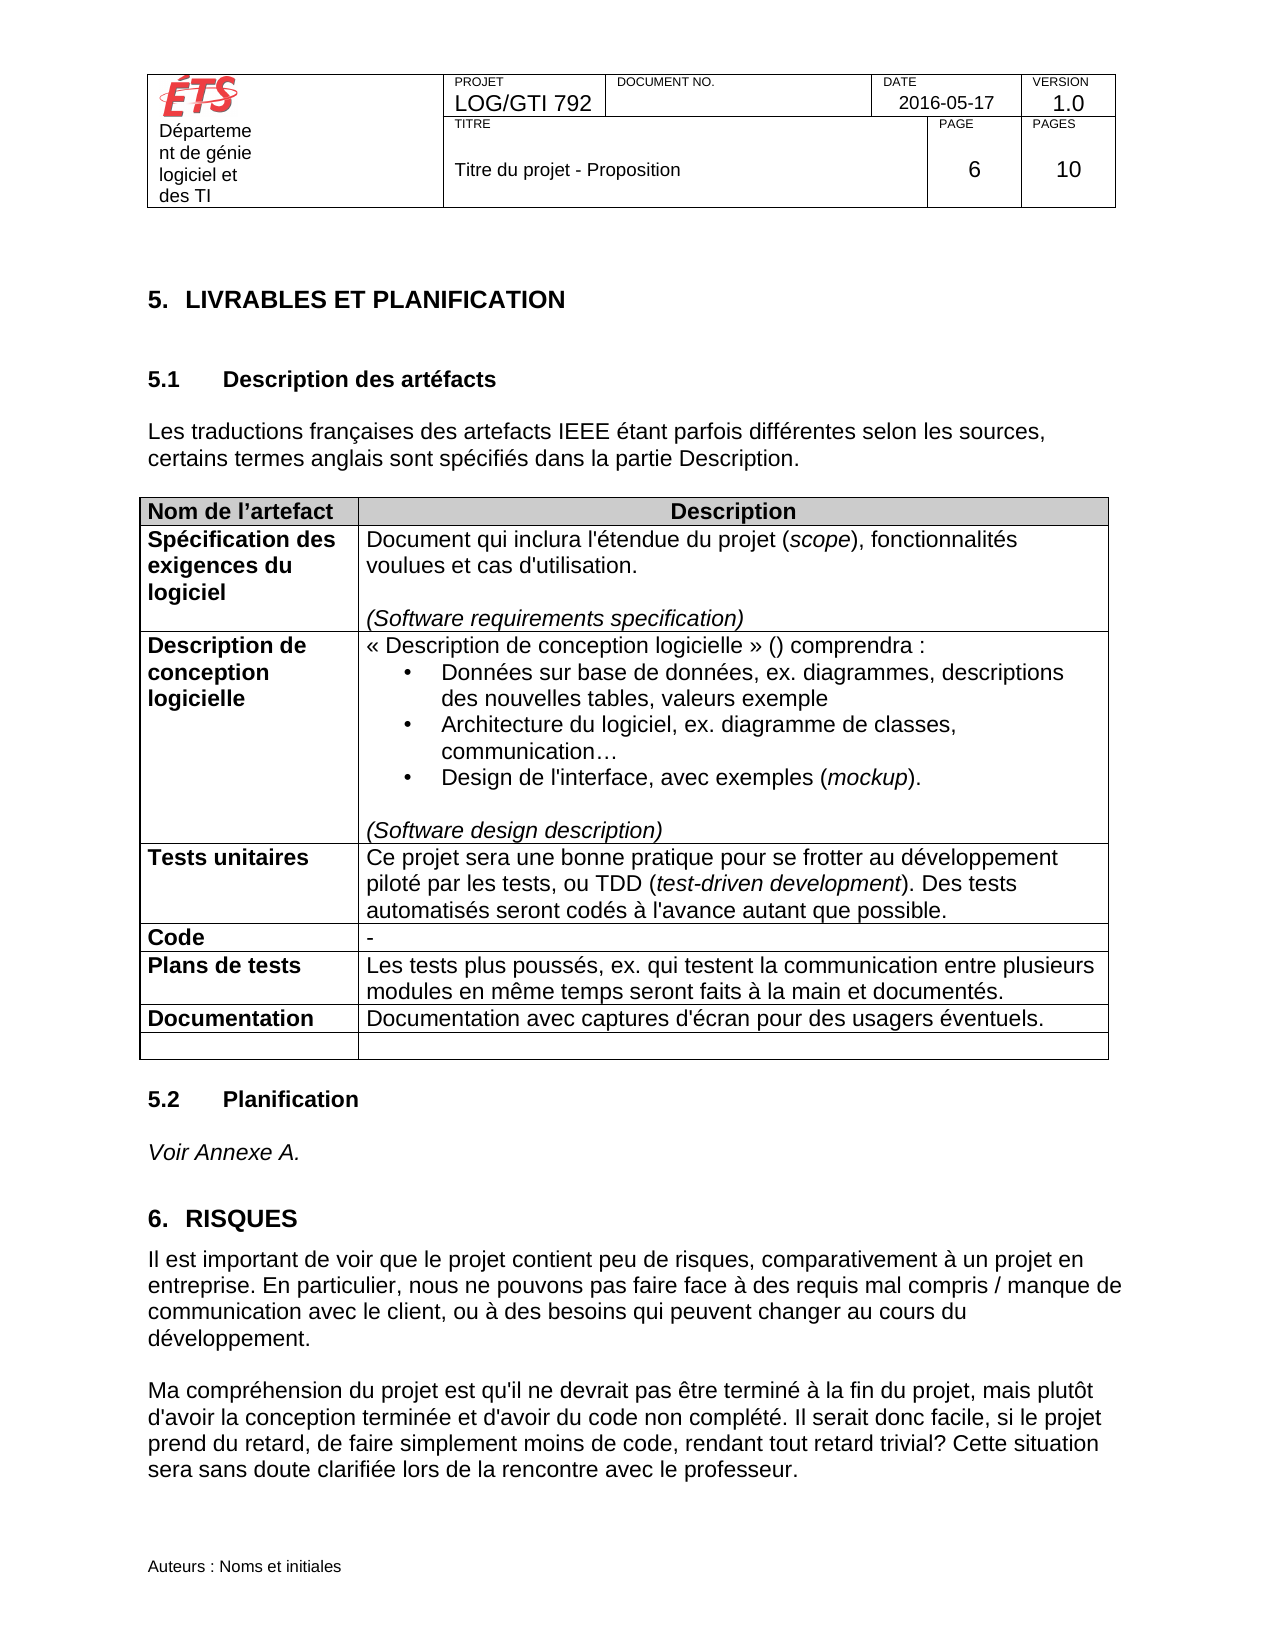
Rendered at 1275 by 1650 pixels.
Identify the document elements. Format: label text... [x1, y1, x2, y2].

text Les traductions françaises des artefacts IEEE étant parfois différentes selon les sources, certains termes anglais sont spécifiés dans la partie Description. [148, 418, 1127, 471]
subtitle Planification [148, 1086, 1127, 1113]
table_cell Description de conception logicielle [141, 632, 358, 843]
table_cell Documentation avec captures d'écran pour des usagers éventuels. [359, 1005, 1108, 1032]
subtitle Risques [148, 1204, 1127, 1233]
text Voir Annexe A. [148, 1139, 1127, 1166]
table_cell - [359, 924, 1108, 951]
subtitle Description des artéfacts [148, 366, 1127, 392]
table_cell Les tests plus poussés, ex. qui testent la communication entre plusieurs modules en même temps seront faits à la main et documentés. [359, 952, 1108, 1004]
table_header Description [359, 498, 1108, 525]
text Ma compréhension du projet est qu'il ne devrait pas être terminé à la fin du projet, mais plutôt d'avoir la conception terminée et d'avoir du code non complété. Il serait donc facile, si le projet prend du retard, de faire simplement moins de code, rendant tout retard trivial? Cette situation sera sans doute clarifiée lors de la rencontre avec le professeur. [148, 1377, 1127, 1483]
table_cell [359, 1033, 1108, 1059]
table_cell Documentation [141, 1005, 358, 1032]
table_cell Code [141, 924, 358, 951]
text Il est important de voir que le projet contient peu de risques, comparativement à un projet en entreprise. En particulier, nous ne pouvons pas faire face à des requis mal compris / manque de communication avec le client, ou à des besoins qui peuvent changer au cours du développement. [148, 1246, 1127, 1351]
subtitle Livrables et planification [148, 285, 1127, 314]
table_cell [141, 1033, 358, 1059]
picture [159, 75, 238, 117]
table_cell « Description de conception logicielle » () comprendra : Données sur base de données, ex. diagrammes, descriptions des nouvelles tables, valeurs exemple Architecture du logiciel, ex. diagramme de classes, communication… Design de l'interface, avec exemples (mockup). (Software design description) [359, 632, 1108, 843]
table_cell Document qui inclura l'étendue du projet (scope), fonctionnalités voulues et cas d'utilisation. (Software requirements specification) [359, 526, 1108, 631]
table_cell Spécification des exigences du logiciel [141, 526, 358, 631]
table_cell Tests unitaires [141, 844, 358, 923]
table_header Nom de l’artefact [141, 498, 358, 525]
table_cell Plans de tests [141, 952, 358, 1004]
table_cell Ce projet sera une bonne pratique pour se frotter au développement piloté par les tests, ou TDD (test-driven development). Des tests automatisés seront codés à l'avance autant que possible. [359, 844, 1108, 923]
